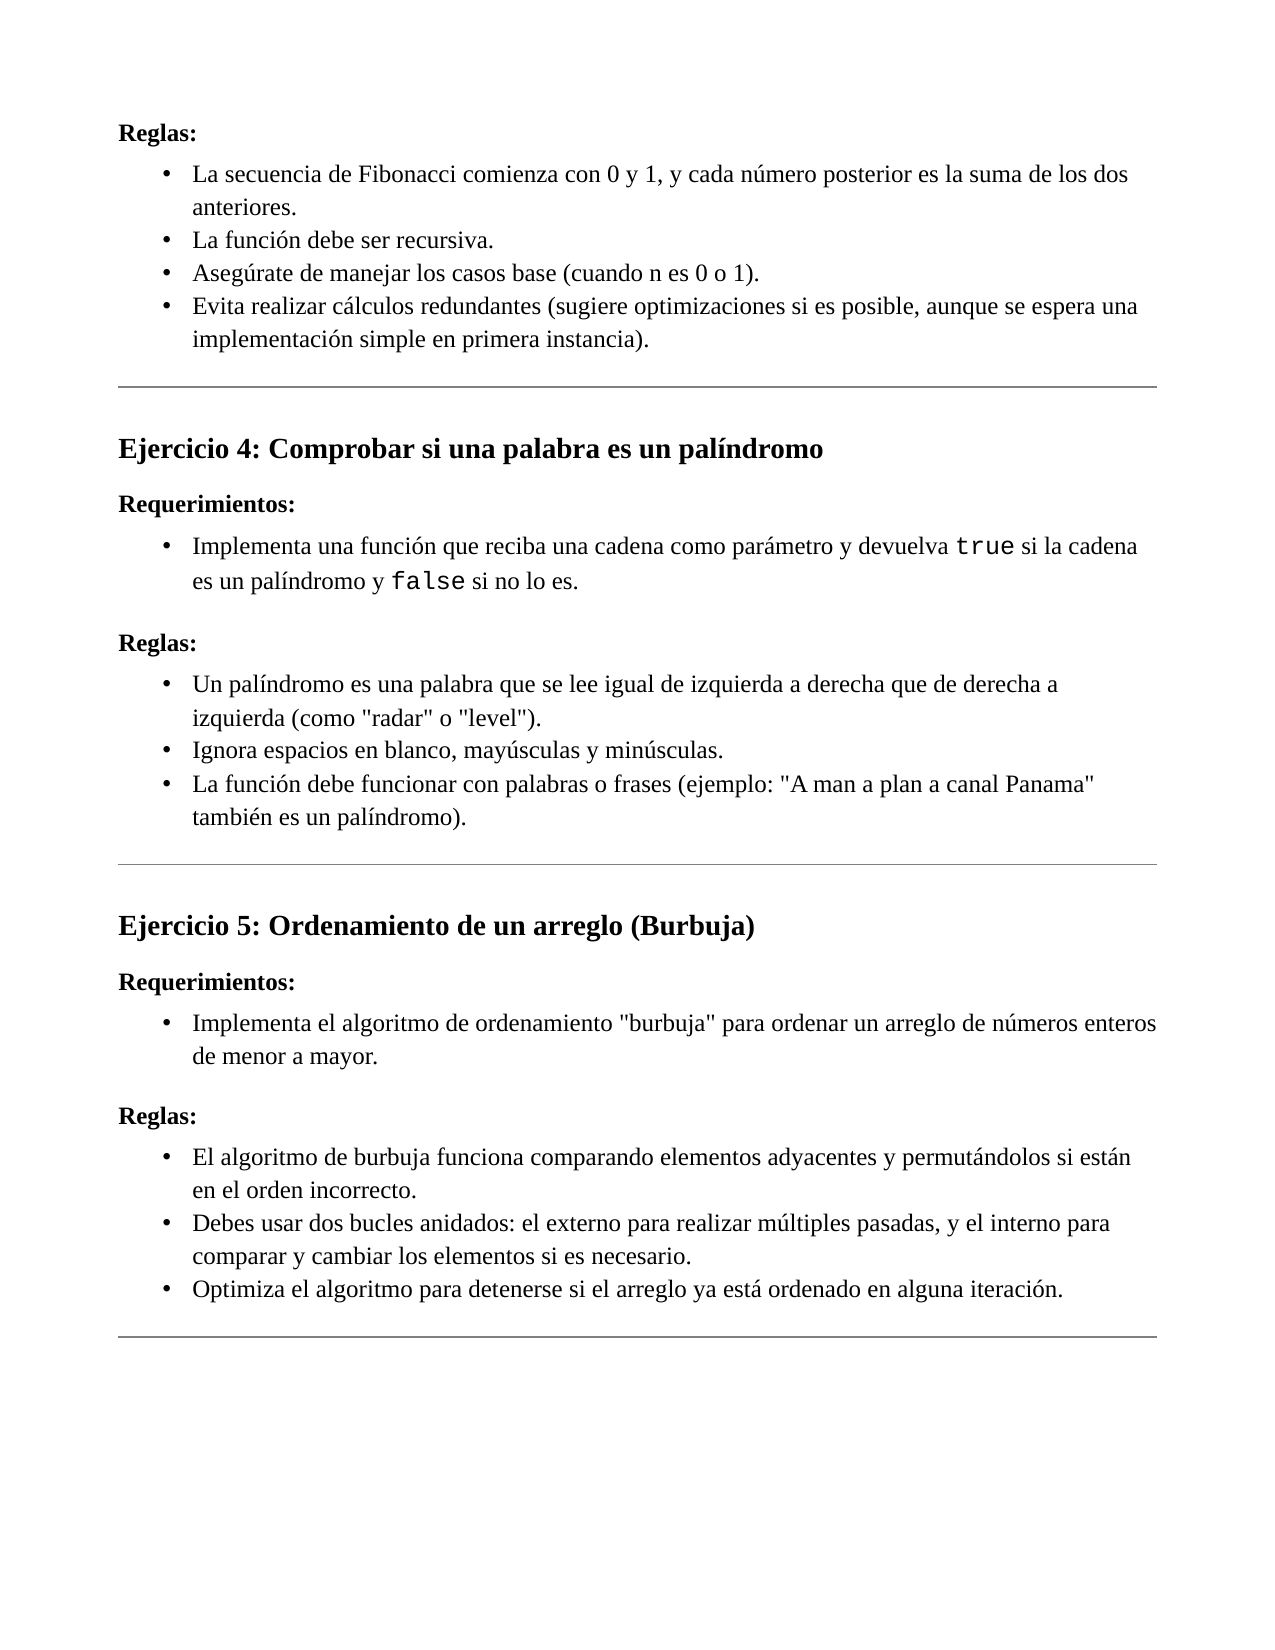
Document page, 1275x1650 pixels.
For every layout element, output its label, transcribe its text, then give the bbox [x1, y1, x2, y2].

list Optimiza el algoritmo para detenerse si el arreglo ya está ordenado en alguna iteración. [162, 1274, 1157, 1303]
subtitle Requerimientos: [118, 489, 1157, 518]
list Implementa una función que reciba una cadena como parámetro y devuelva true si la cadena es un palíndromo y false si no lo es. [162, 531, 1157, 597]
list La función debe funcionar con palabras o frases (ejemplo: "A man a plan a canal Panama" también es un palíndromo). [162, 769, 1157, 830]
list La función debe ser recursiva. [162, 225, 1157, 254]
subtitle Ejercicio 4: Comprobar si una palabra es un palíndromo [118, 431, 1157, 464]
list Un palíndromo es una palabra que se lee igual de izquierda a derecha que de derecha a izquierda (como "radar" o "level"). [162, 669, 1157, 731]
subtitle Reglas: [118, 118, 1157, 147]
list Evita realizar cálculos redundantes (sugiere optimizaciones si es posible, aunque se espera una implementación simple en primera instancia). [162, 291, 1157, 353]
list El algoritmo de burbuja funciona comparando elementos adyacentes y permutándolos si están en el orden incorrecto. [162, 1142, 1157, 1204]
subtitle Ejercicio 5: Ordenamiento de un arreglo (Burbuja) [118, 908, 1157, 942]
list Debes usar dos bucles anidados: el externo para realizar múltiples pasadas, y el interno para comparar y cambiar los elementos si es necesario. [162, 1208, 1157, 1270]
subtitle Reglas: [118, 1101, 1157, 1130]
list Asegúrate de manejar los casos base (cuando n es 0 o 1). [162, 258, 1157, 287]
subtitle Reglas: [118, 628, 1157, 657]
subtitle Requerimientos: [118, 967, 1157, 995]
list Implementa el algoritmo de ordenamiento "burbuja" para ordenar un arreglo de números enteros de menor a mayor. [162, 1008, 1157, 1070]
list La secuencia de Fibonacci comienza con 0 y 1, y cada número posterior es la suma de los dos anteriores. [162, 159, 1157, 221]
list Ignora espacios en blanco, mayúsculas y minúsculas. [162, 736, 1157, 764]
